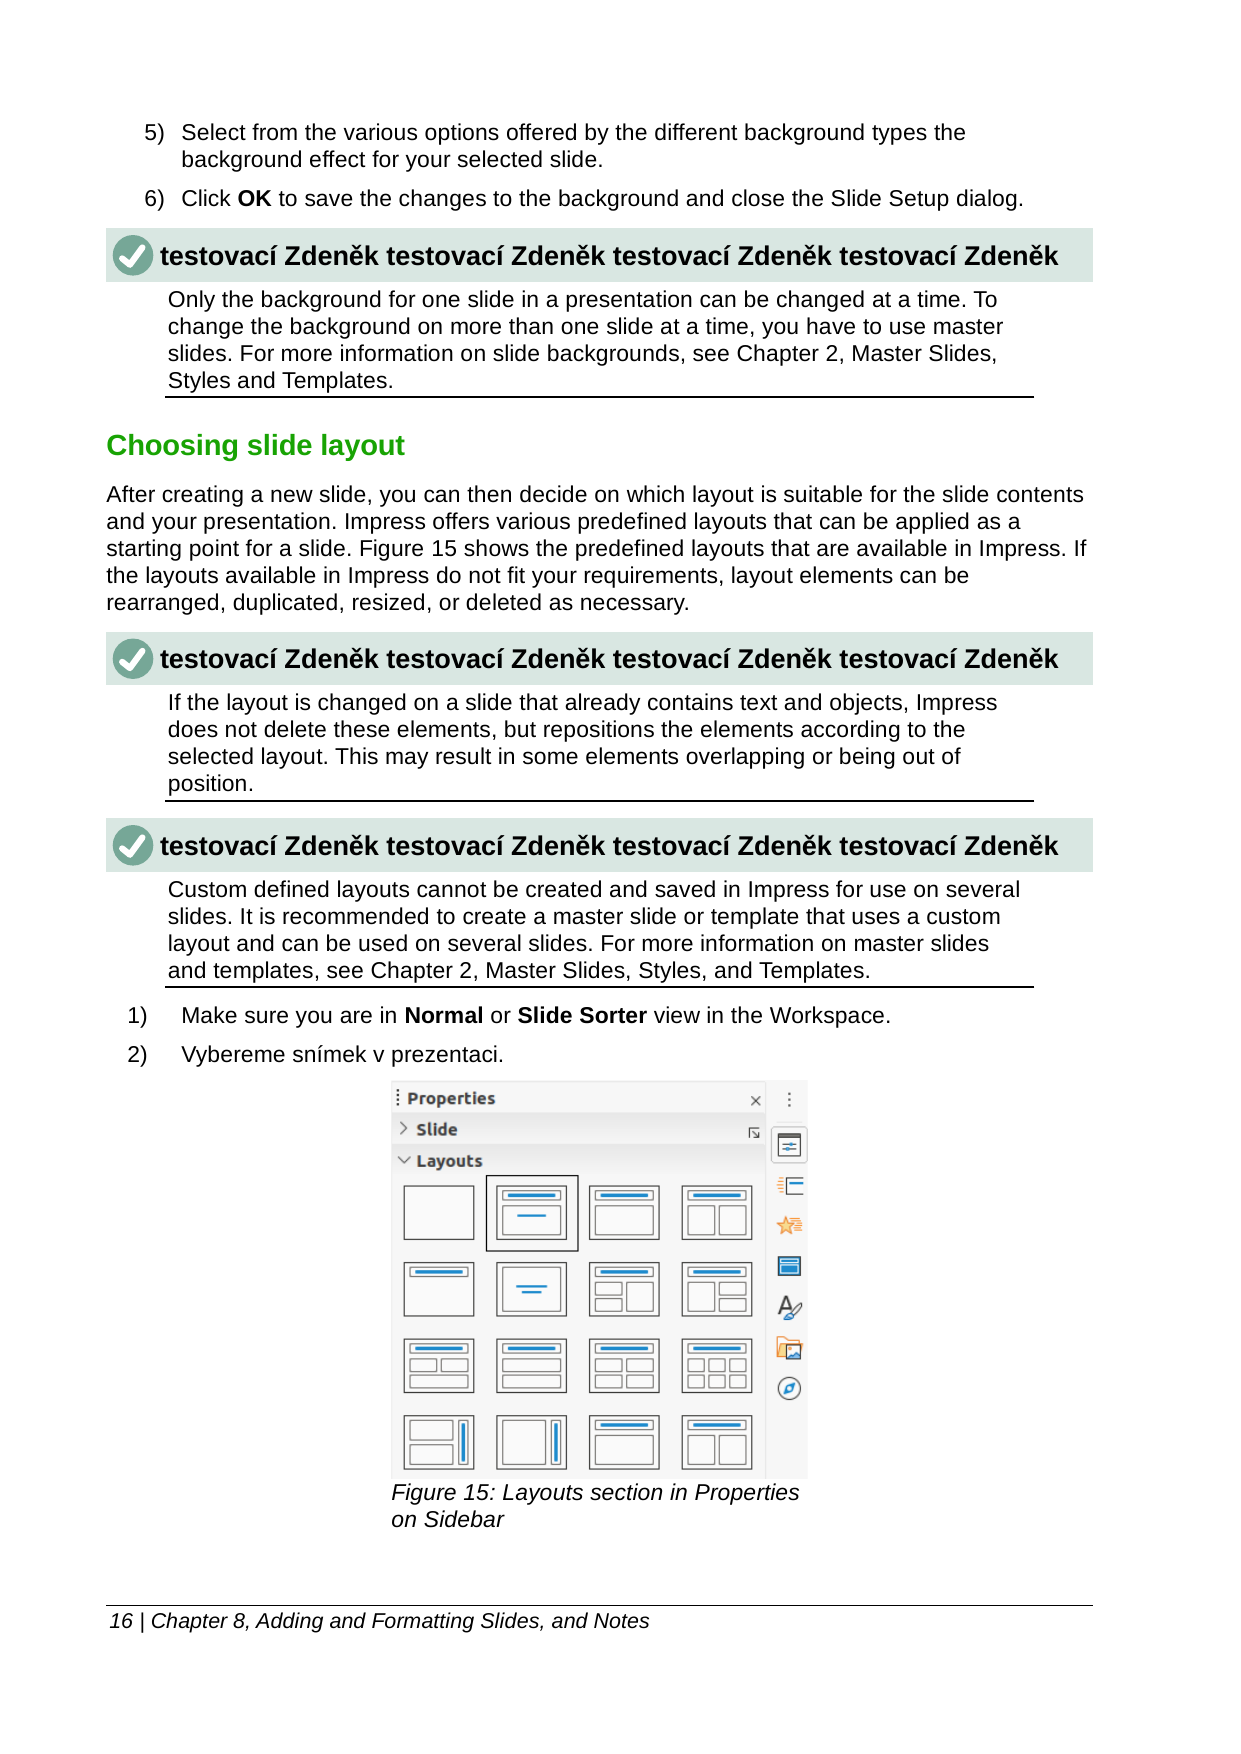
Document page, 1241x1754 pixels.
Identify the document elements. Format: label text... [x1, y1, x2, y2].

text If the layout is changed on a slide that already contains text and objects, Impress does not delete these elements, but repositions the elements according to the selected layout. This may result in some elements overlapping or being out of position. [164, 685, 1034, 802]
picture [391, 1080, 808, 1479]
text After creating a new slide, you can then decide on which layout is suitable for the slide contents and your presentation. Impress offers various predefined layouts that can be applied as a starting point for a slide. Figure 15 shows the predefined layouts that are available in Impress. If the layouts available in Impress do not fit your requirements, layout elements can be rearranged, duplicated, resized, or deleted as necessary. [106, 480, 1093, 615]
list Make sure you are in Normal or Slide Sorter view in the Workspace. [148, 1001, 1093, 1028]
subtitle Choosing slide layout [106, 428, 1093, 461]
text Only the background for one slide in a presentation can be changed at a time. To change the background on more than one slide at a time, you have to use master slides. For more information on slide backgrounds, see Chapter 2, Master Slides, Styles and Templates. [164, 282, 1034, 398]
list Vybereme snímek v prezentaci. [148, 1041, 1093, 1068]
text Figure 15: Layouts section in Properties on Sidebar [391, 1479, 808, 1532]
subtitle testovací Zdeněk testovací Zdeněk testovací Zdeněk testovací Zdeněk [106, 228, 1093, 282]
subtitle testovací Zdeněk testovací Zdeněk testovací Zdeněk testovací Zdeněk [106, 818, 1093, 872]
text Custom defined layouts cannot be created and saved in Impress for use on several slides. It is recommended to create a master slide or template that uses a custom layout and can be used on several slides. For more information on master slides and templates, see Chapter 2, Master Slides, Styles, and Templates. [164, 872, 1034, 988]
list Click OK to save the changes to the background and close the Slide Setup dialog. [164, 185, 1093, 212]
list Select from the various options offered by the different background types the background effect for your selected slide. [164, 118, 1093, 172]
subtitle testovací Zdeněk testovací Zdeněk testovací Zdeněk testovací Zdeněk [106, 632, 1093, 685]
